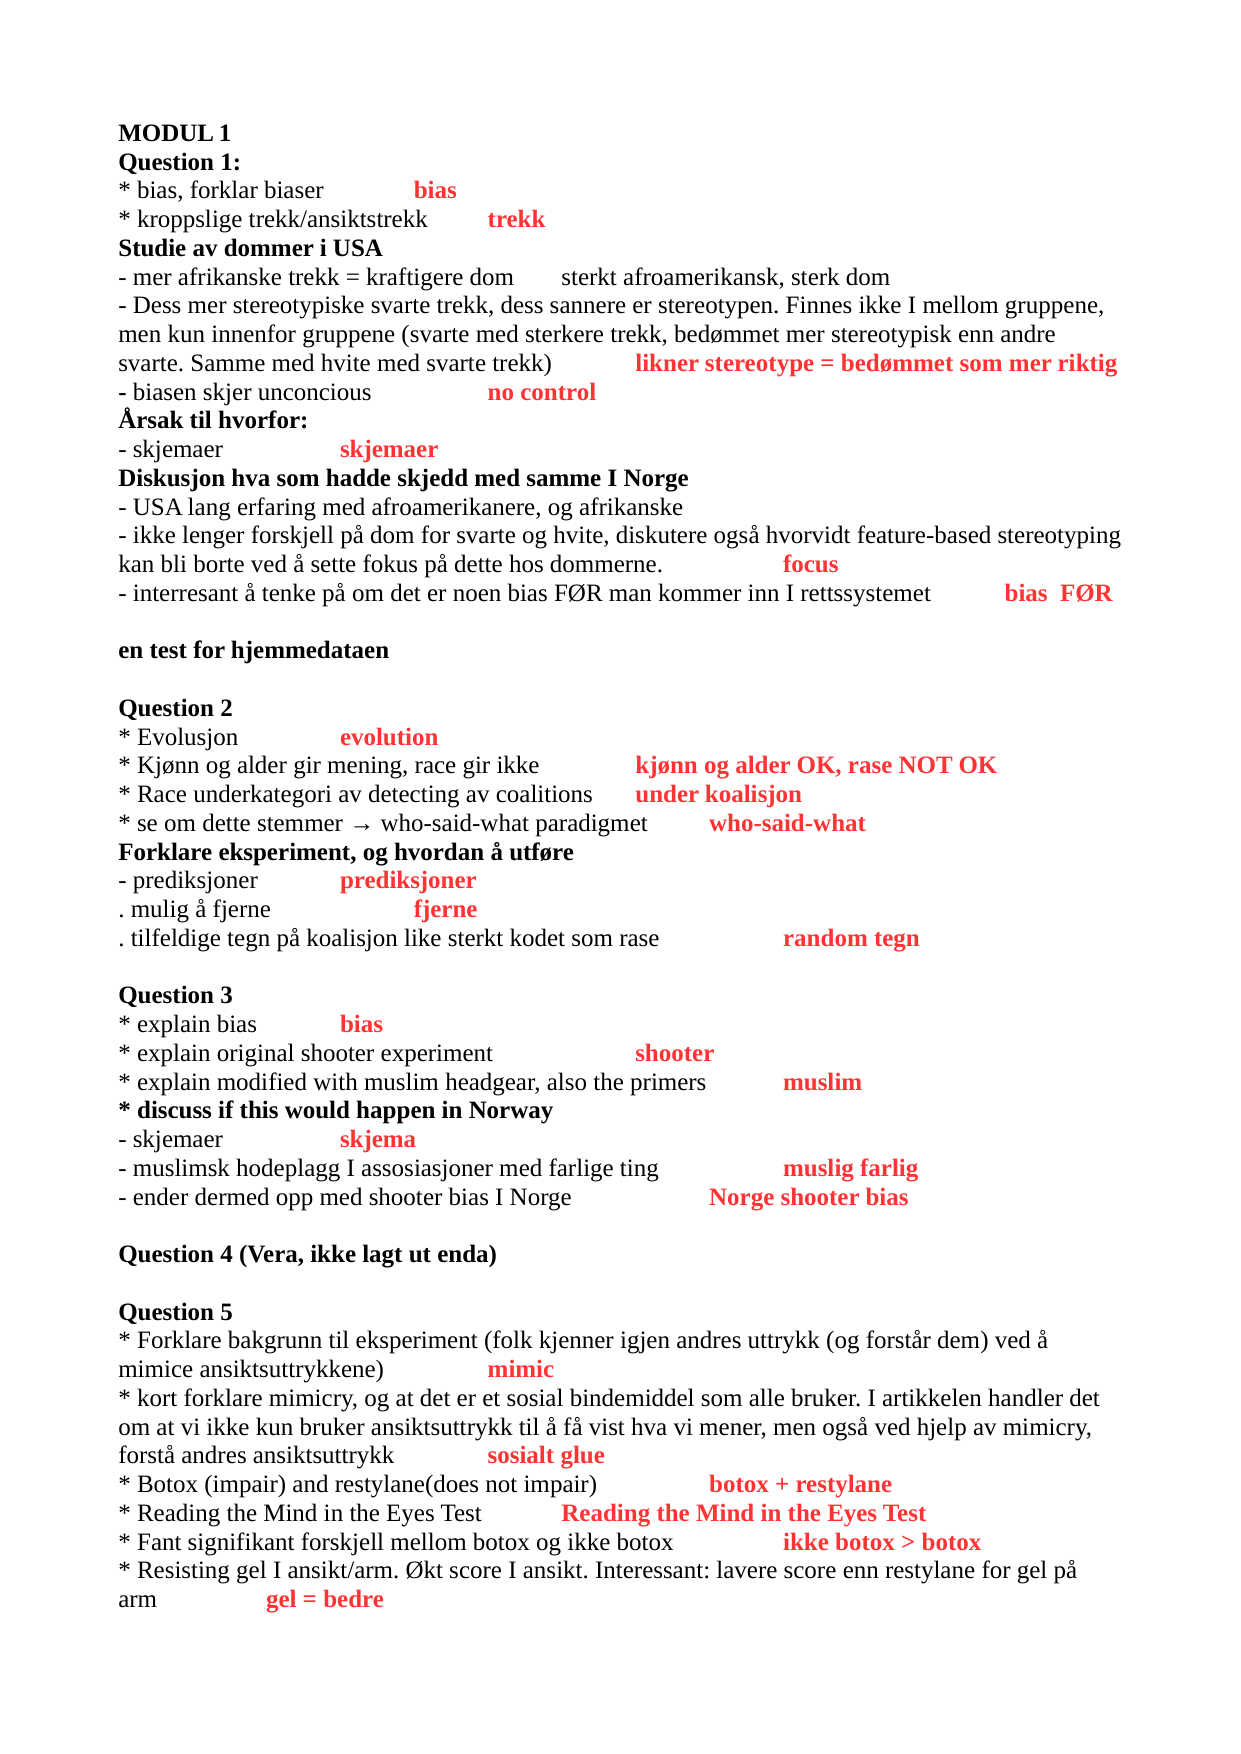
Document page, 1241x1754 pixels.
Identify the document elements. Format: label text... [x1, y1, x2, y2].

text Question 3 [118, 981, 1122, 1009]
text * explain modified with muslim headgear, also the primers muslim [118, 1067, 1122, 1096]
text * Evolusjon evolution [118, 722, 1122, 751]
text * Fant signifikant forskjell mellom botox og ikke botox ikke botox > botox [118, 1527, 1122, 1556]
text . tilfeldige tegn på koalisjon like sterkt kodet som rase random tegn [118, 923, 1122, 952]
text - ender dermed opp med shooter bias I Norge Norge shooter bias [118, 1182, 1122, 1211]
text . mulig å fjerne fjerne [118, 894, 1122, 923]
text - mer afrikanske trekk = kraftigere dom sterkt afroamerikansk, sterk dom [118, 262, 1122, 291]
text - interresant å tenke på om det er noen bias FØR man kommer inn I rettssystemet bias FØR [118, 578, 1122, 607]
text - USA lang erfaring med afroamerikanere, og afrikanske [118, 492, 1122, 521]
text Question 1: [118, 147, 1122, 176]
text * Forklare bakgrunn til eksperiment (folk kjenner igjen andres uttrykk (og forstår dem) ved å mimice ansiktsuttrykkene) mimic [118, 1326, 1122, 1383]
text * kroppslige trekk/ansiktstrekk trekk [118, 204, 1122, 233]
text - skjemaer skjema [118, 1124, 1122, 1153]
text - Dess mer stereotypiske svarte trekk, dess sannere er stereotypen. Finnes ikke I mellom gruppene, men kun innenfor gruppene (svarte med sterkere trekk, bedømmet mer stereotypisk enn andre svarte. Samme med hvite med svarte trekk) likner stereotype = bedømmet som mer riktig [118, 291, 1122, 377]
text * Resisting gel I ansikt/arm. Økt score I ansikt. Interessant: lavere score enn restylane for gel på arm gel = bedre [118, 1556, 1122, 1613]
text * discuss if this would happen in Norway [118, 1096, 1122, 1124]
text * Reading the Mind in the Eyes Test Reading the Mind in the Eyes Test [118, 1498, 1122, 1527]
text Forklare eksperiment, og hvordan å utføre [118, 837, 1122, 866]
text * explain bias bias [118, 1009, 1122, 1038]
text Årsak til hvorfor: [118, 406, 1122, 434]
text Question 5 [118, 1297, 1122, 1326]
text * Race underkategori av detecting av coalitions under koalisjon [118, 779, 1122, 808]
text - biasen skjer unconcious no control [118, 377, 1122, 406]
text - skjemaer skjemaer [118, 434, 1122, 463]
text * explain original shooter experiment shooter [118, 1038, 1122, 1067]
text en test for hjemmedataen [118, 636, 1122, 664]
text * Kjønn og alder gir mening, race gir ikke kjønn og alder OK, rase NOT OK [118, 751, 1122, 779]
text Studie av dommer i USA [118, 233, 1122, 262]
text * se om dette stemmer → who-said-what paradigmet who-said-what [118, 808, 1122, 837]
text MODUL 1 [118, 118, 1122, 147]
text * Botox (impair) and restylane(does not impair) botox + restylane [118, 1469, 1122, 1498]
text * kort forklare mimicry, og at det er et sosial bindemiddel som alle bruker. I artikkelen handler det om at vi ikke kun bruker ansiktsuttrykk til å få vist hva vi mener, men også ved hjelp av mimicry, forstå andres ansiktsuttrykk sosialt glue [118, 1383, 1122, 1469]
text - muslimsk hodeplagg I assosiasjoner med farlige ting muslig farlig [118, 1153, 1122, 1182]
text - ikke lenger forskjell på dom for svarte og hvite, diskutere også hvorvidt feature-based stereotyping kan bli borte ved å sette fokus på dette hos dommerne. focus [118, 521, 1122, 578]
text Question 4 (Vera, ikke lagt ut enda) [118, 1239, 1122, 1268]
text Diskusjon hva som hadde skjedd med samme I Norge [118, 463, 1122, 492]
text - prediksjoner prediksjoner [118, 866, 1122, 894]
text * bias, forklar biaser bias [118, 176, 1122, 204]
text Question 2 [118, 693, 1122, 722]
